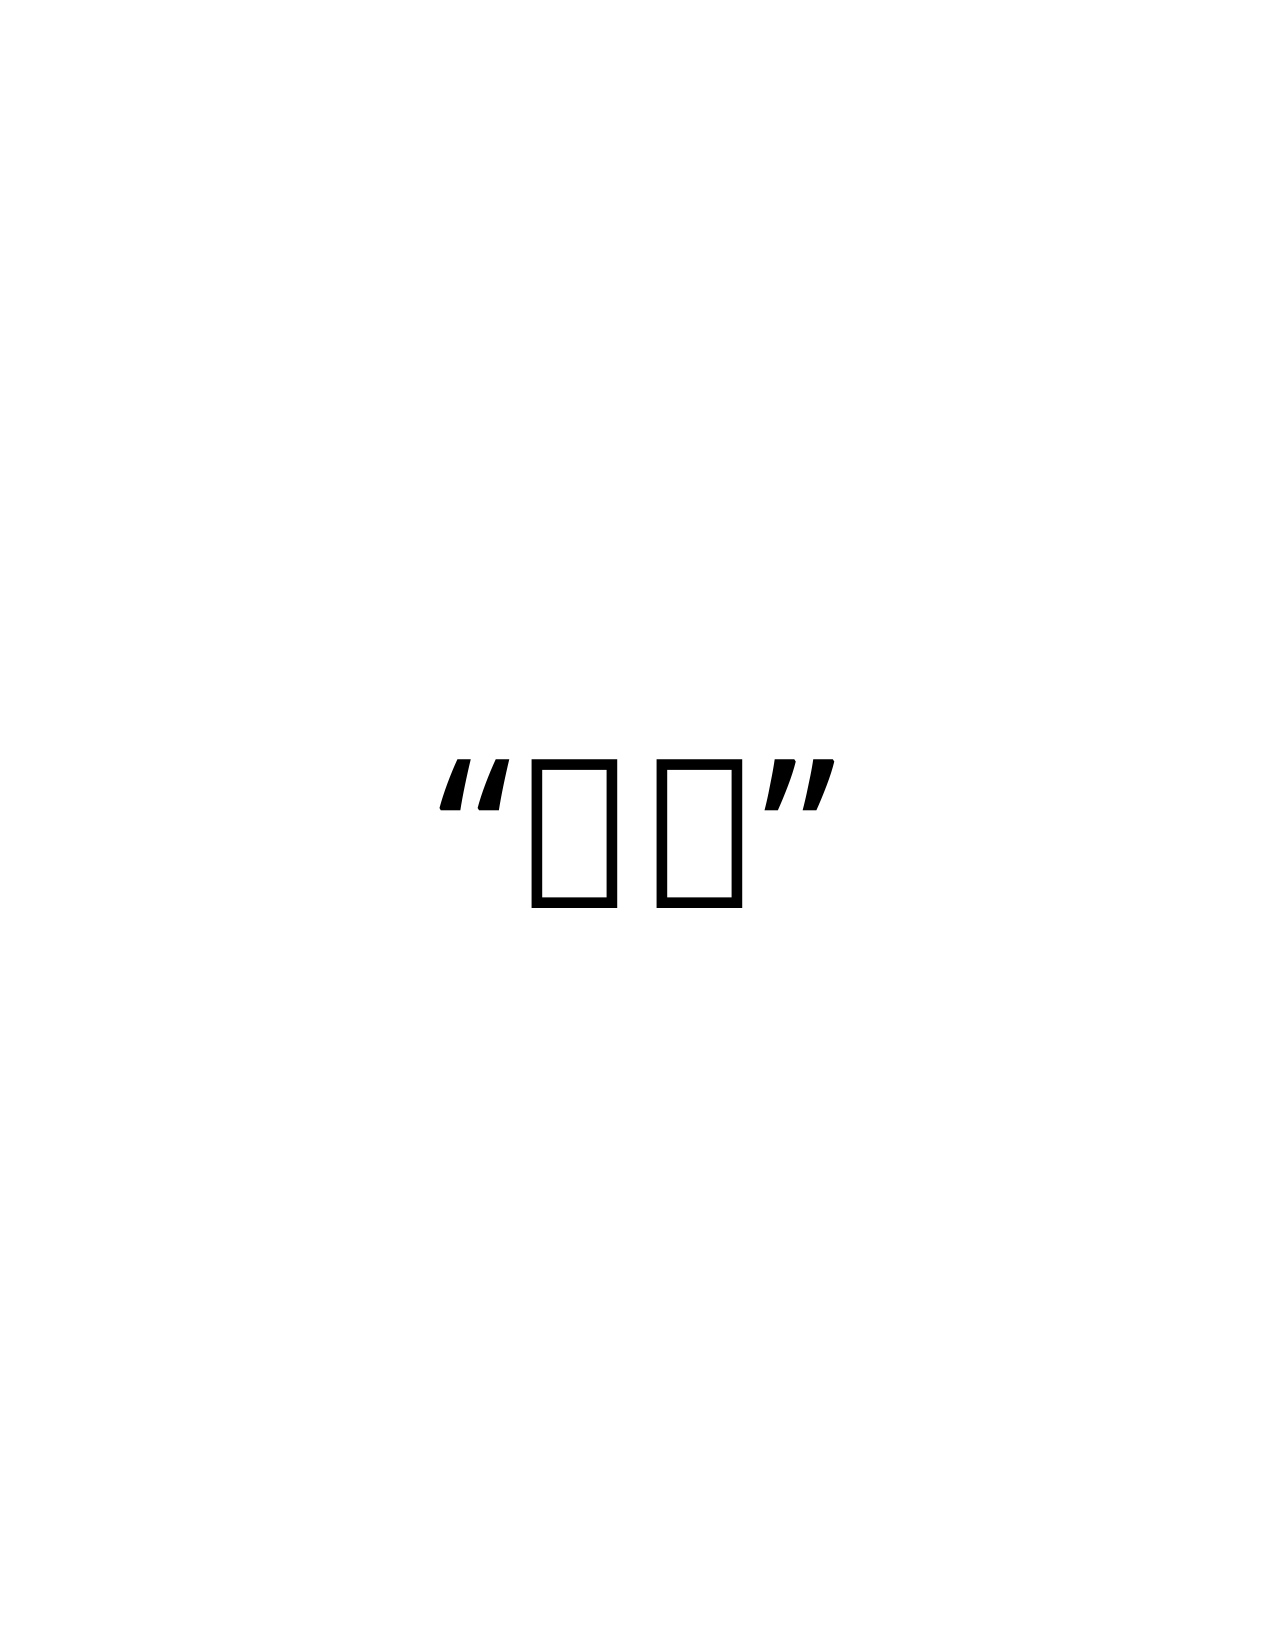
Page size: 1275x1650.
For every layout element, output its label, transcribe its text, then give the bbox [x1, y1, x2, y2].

text “󱥠󱥪” [118, 686, 1157, 969]
